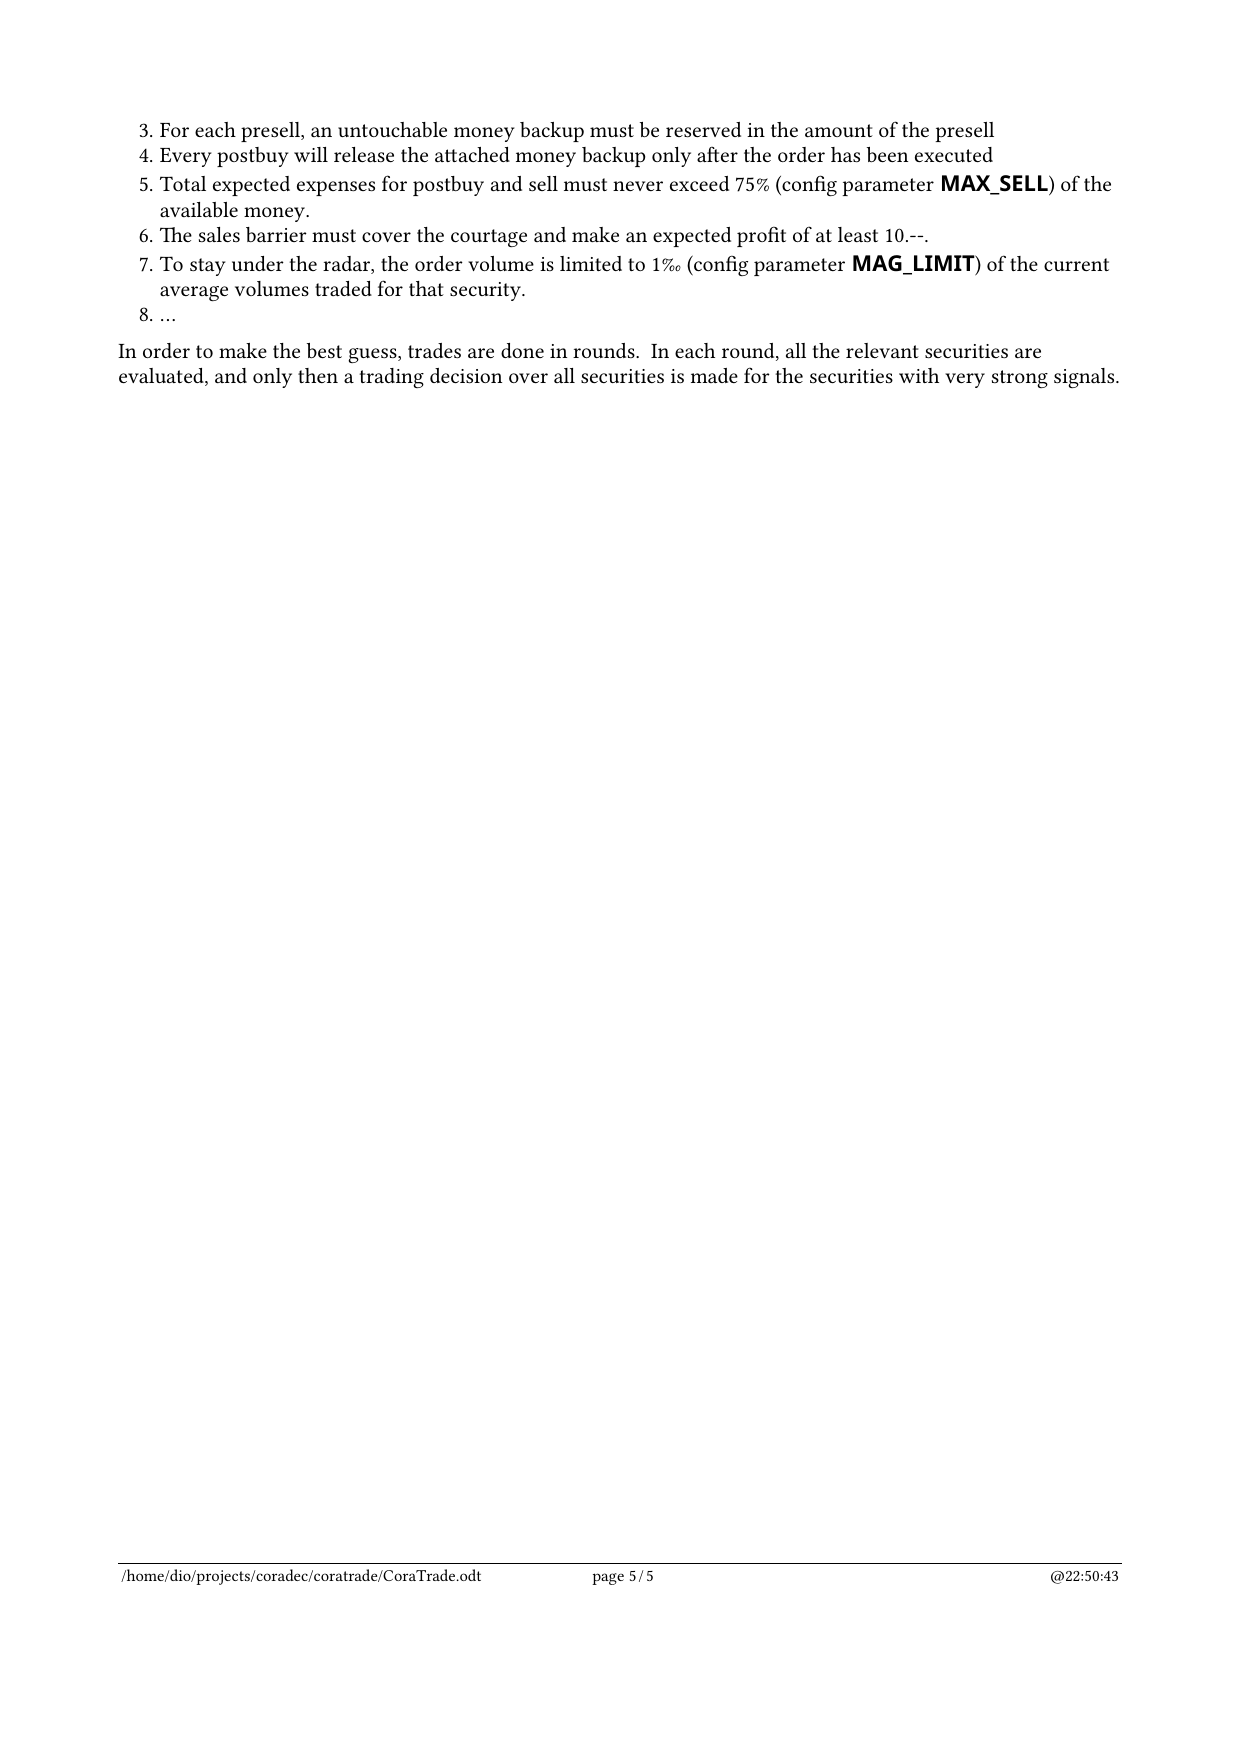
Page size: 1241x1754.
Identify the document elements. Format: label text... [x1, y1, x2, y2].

list Total expected expenses for postbuy and sell must never exceed 75 % (config parameter MAX_SELL) of the available money. [153, 168, 1122, 223]
list … [153, 302, 1122, 327]
text In order to make the best guess, trades are done in rounds. In each round, all the relevant securities are evaluated, and only then a trading decision over all securities is made for the securities with very strong signals. [118, 339, 1122, 389]
list To stay under the radar, the order volume is limited to 1‰ (config parameter MAG_LIMIT) of the current average volumes traded for that security. [153, 247, 1122, 302]
list For each presell, an untouchable money backup must be reserved in the amount of the presell [153, 118, 1122, 143]
list Every postbuy will release the attached money backup only after the order has been executed [153, 143, 1122, 168]
list The sales barrier must cover the courtage and make an expected profit of at least 10.--. [153, 223, 1122, 247]
